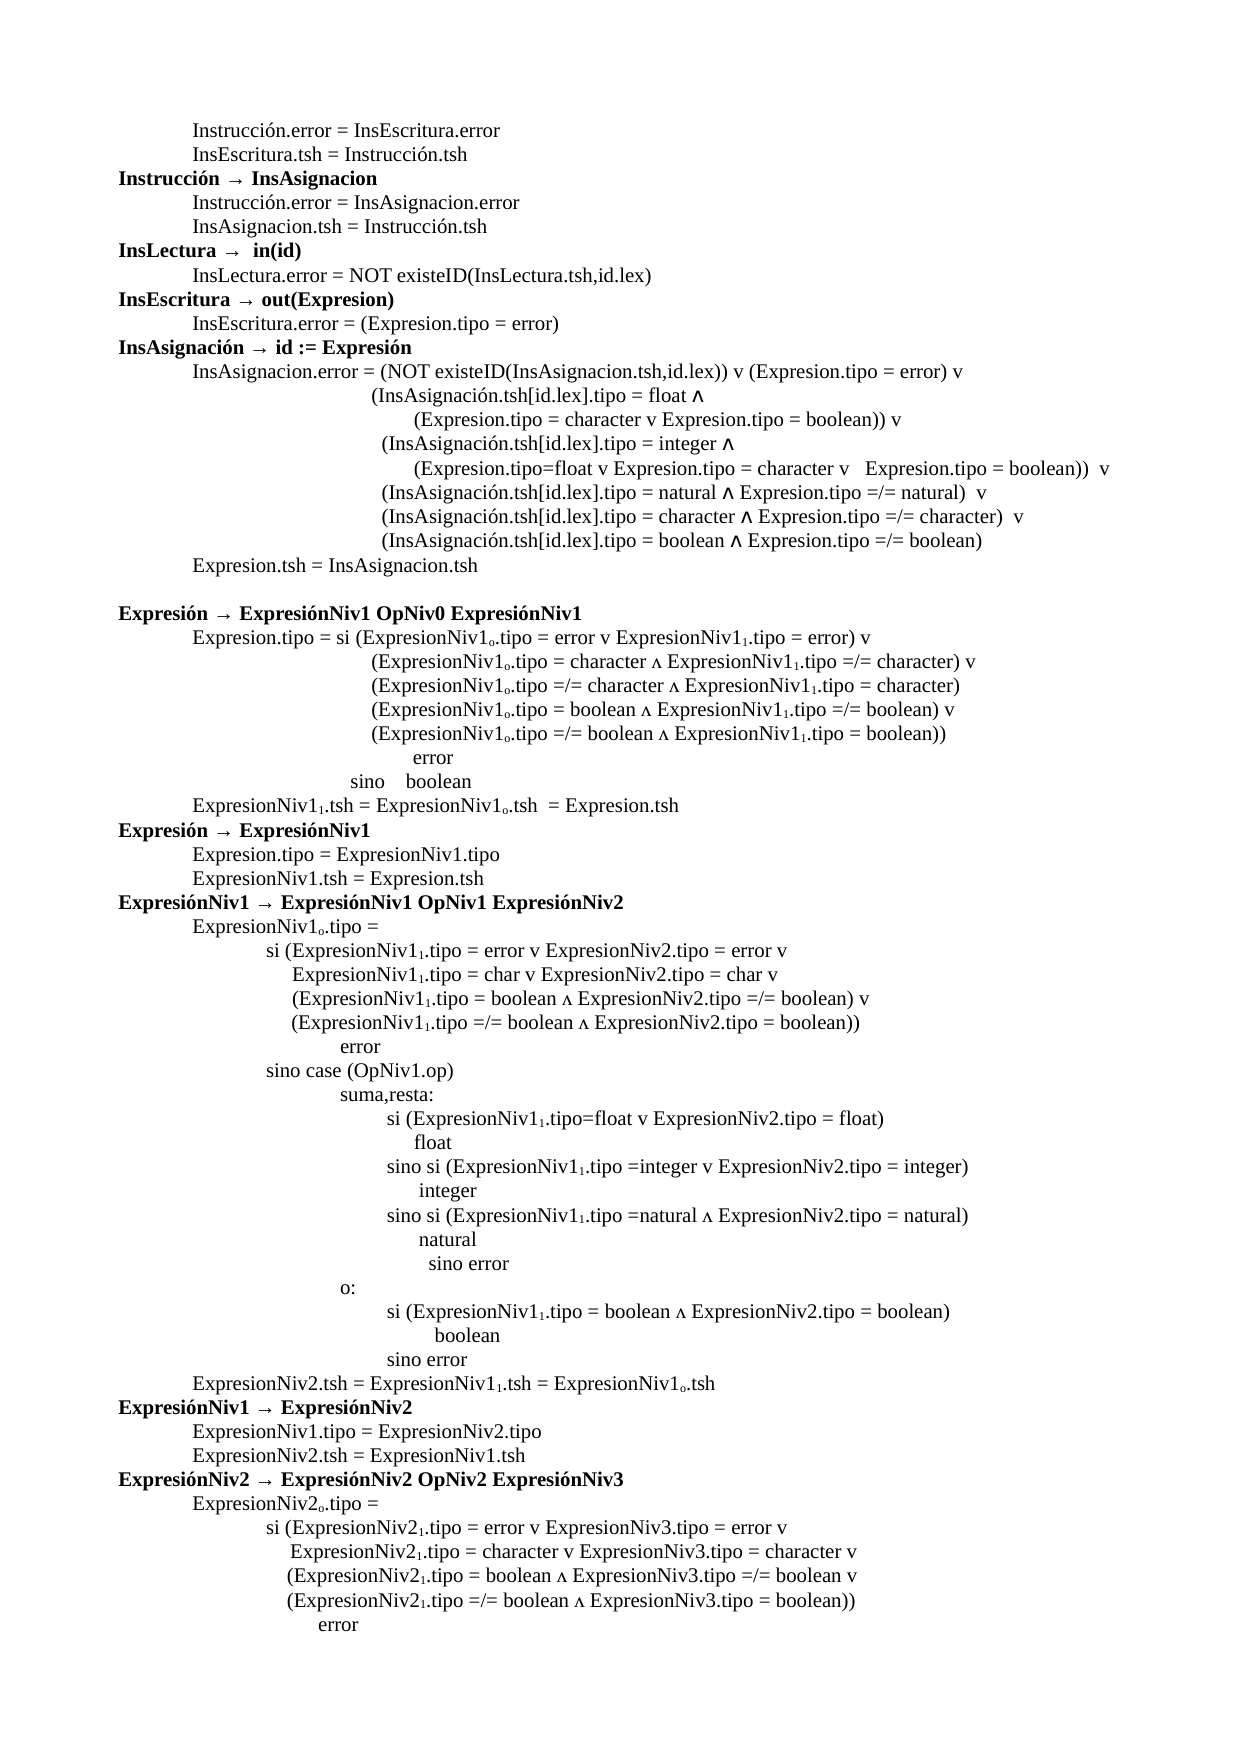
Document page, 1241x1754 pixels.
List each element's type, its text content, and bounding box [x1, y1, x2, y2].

text ExpresionNiv11.tipo = char v ExpresionNiv2.tipo = char v [118, 962, 1122, 986]
text (InsAsignación.tsh[id.lex].tipo = float ᴧ [118, 383, 1122, 407]
text ExpresionNiv21.tipo = character v ExpresionNiv3.tipo = character v [118, 1539, 1122, 1563]
text error [118, 1034, 1122, 1058]
text ExpresionNiv1.tipo = ExpresionNiv2.tipo [118, 1419, 1122, 1443]
text ExpresionNiv11.tsh = ExpresionNiv1o.tsh = Expresion.tsh [118, 793, 1122, 817]
text (ExpresionNiv1o.tipo = boolean ᴧ ExpresionNiv11.tipo =/= boolean) v [118, 697, 1122, 721]
text ExpresiónNiv1 → ExpresiónNiv1 OpNiv1 ExpresiónNiv2 [118, 890, 1122, 914]
text ExpresiónNiv2 → ExpresiónNiv2 OpNiv2 ExpresiónNiv3 [118, 1467, 1122, 1491]
text (Expresion.tipo = character v Expresion.tipo = boolean)) v [118, 407, 1122, 431]
text o: [118, 1275, 1122, 1299]
text sino case (OpNiv1.op) [118, 1058, 1122, 1082]
text sino si (ExpresionNiv11.tipo =natural ᴧ ExpresionNiv2.tipo = natural) [118, 1202, 1122, 1227]
text ExpresiónNiv1 → ExpresiónNiv2 [118, 1395, 1122, 1419]
text sino si (ExpresionNiv11.tipo =integer v ExpresionNiv2.tipo = integer) [118, 1154, 1122, 1178]
text InsLectura.error = NOT existeID(InsLectura.tsh,id.lex) [118, 262, 1122, 287]
text error [118, 1612, 1122, 1636]
text (ExpresionNiv11.tipo = boolean ᴧ ExpresionNiv2.tipo =/= boolean) v [118, 986, 1122, 1010]
text (ExpresionNiv1o.tipo =/= boolean ᴧ ExpresionNiv11.tipo = boolean)) [118, 721, 1122, 745]
text natural [118, 1227, 1122, 1251]
text ExpresionNiv2.tsh = ExpresionNiv1.tsh [118, 1443, 1122, 1467]
text (ExpresionNiv11.tipo =/= boolean ᴧ ExpresionNiv2.tipo = boolean)) [118, 1010, 1122, 1034]
text (ExpresionNiv21.tipo = boolean ᴧ ExpresionNiv3.tipo =/= boolean v [118, 1563, 1122, 1587]
text Expresion.tipo = ExpresionNiv1.tipo [118, 842, 1122, 866]
text suma,resta: [118, 1082, 1122, 1106]
text Expresion.tipo = si (ExpresionNiv1o.tipo = error v ExpresionNiv11.tipo = error) v [118, 625, 1122, 649]
text (ExpresionNiv21.tipo =/= boolean ᴧ ExpresionNiv3.tipo = boolean)) [118, 1587, 1122, 1612]
text sino error [118, 1347, 1122, 1371]
text InsLectura → in(id) [118, 238, 1122, 262]
text Expresión → ExpresiónNiv1 [118, 817, 1122, 842]
text ExpresionNiv2o.tipo = [118, 1491, 1122, 1515]
text float [118, 1130, 1122, 1154]
text error [118, 745, 1122, 769]
text sino error [118, 1251, 1122, 1275]
text (ExpresionNiv1o.tipo = character ᴧ ExpresionNiv11.tipo =/= character) v [118, 649, 1122, 673]
text (InsAsignación.tsh[id.lex].tipo = character ᴧ Expresion.tipo =/= character) v [118, 504, 1122, 528]
text (InsAsignación.tsh[id.lex].tipo = natural ᴧ Expresion.tipo =/= natural) v [118, 480, 1122, 504]
text (InsAsignación.tsh[id.lex].tipo = integer ᴧ [118, 431, 1122, 456]
text sino boolean [118, 769, 1122, 793]
text si (ExpresionNiv11.tipo = boolean ᴧ ExpresionNiv2.tipo = boolean) [118, 1299, 1122, 1323]
text si (ExpresionNiv11.tipo = error v ExpresionNiv2.tipo = error v [118, 938, 1122, 962]
text si (ExpresionNiv21.tipo = error v ExpresionNiv3.tipo = error v [118, 1515, 1122, 1539]
text ExpresionNiv1o.tipo = [118, 914, 1122, 938]
text integer [118, 1178, 1122, 1202]
text InsAsignacion.error = (NOT existeID(InsAsignacion.tsh,id.lex)) v (Expresion.tipo = error) v [118, 359, 1122, 383]
text ExpresionNiv1.tsh = Expresion.tsh [118, 866, 1122, 890]
text InsEscritura.error = (Expresion.tipo = error) [118, 311, 1122, 335]
text Expresion.tsh = InsAsignacion.tsh [118, 553, 1122, 577]
text Instrucción.error = InsEscritura.error [118, 118, 1122, 142]
text InsEscritura.tsh = Instrucción.tsh [118, 142, 1122, 166]
text ExpresionNiv2.tsh = ExpresionNiv11.tsh = ExpresionNiv1o.tsh [118, 1371, 1122, 1395]
text Expresión → ExpresiónNiv1 OpNiv0 ExpresiónNiv1 [118, 601, 1122, 625]
text Instrucción → InsAsignacion [118, 166, 1122, 190]
text (Expresion.tipo=float v Expresion.tipo = character v Expresion.tipo = boolean)) v [118, 456, 1122, 480]
text (InsAsignación.tsh[id.lex].tipo = boolean ᴧ Expresion.tipo =/= boolean) [118, 528, 1122, 553]
text InsAsignacion.tsh = Instrucción.tsh [118, 214, 1122, 238]
text Instrucción.error = InsAsignacion.error [118, 190, 1122, 214]
text (ExpresionNiv1o.tipo =/= character ᴧ ExpresionNiv11.tipo = character) [118, 673, 1122, 697]
text boolean [118, 1323, 1122, 1347]
text si (ExpresionNiv11.tipo=float v ExpresionNiv2.tipo = float) [118, 1106, 1122, 1130]
text InsEscritura → out(Expresion) [118, 287, 1122, 311]
text InsAsignación → id := Expresión [118, 335, 1122, 359]
